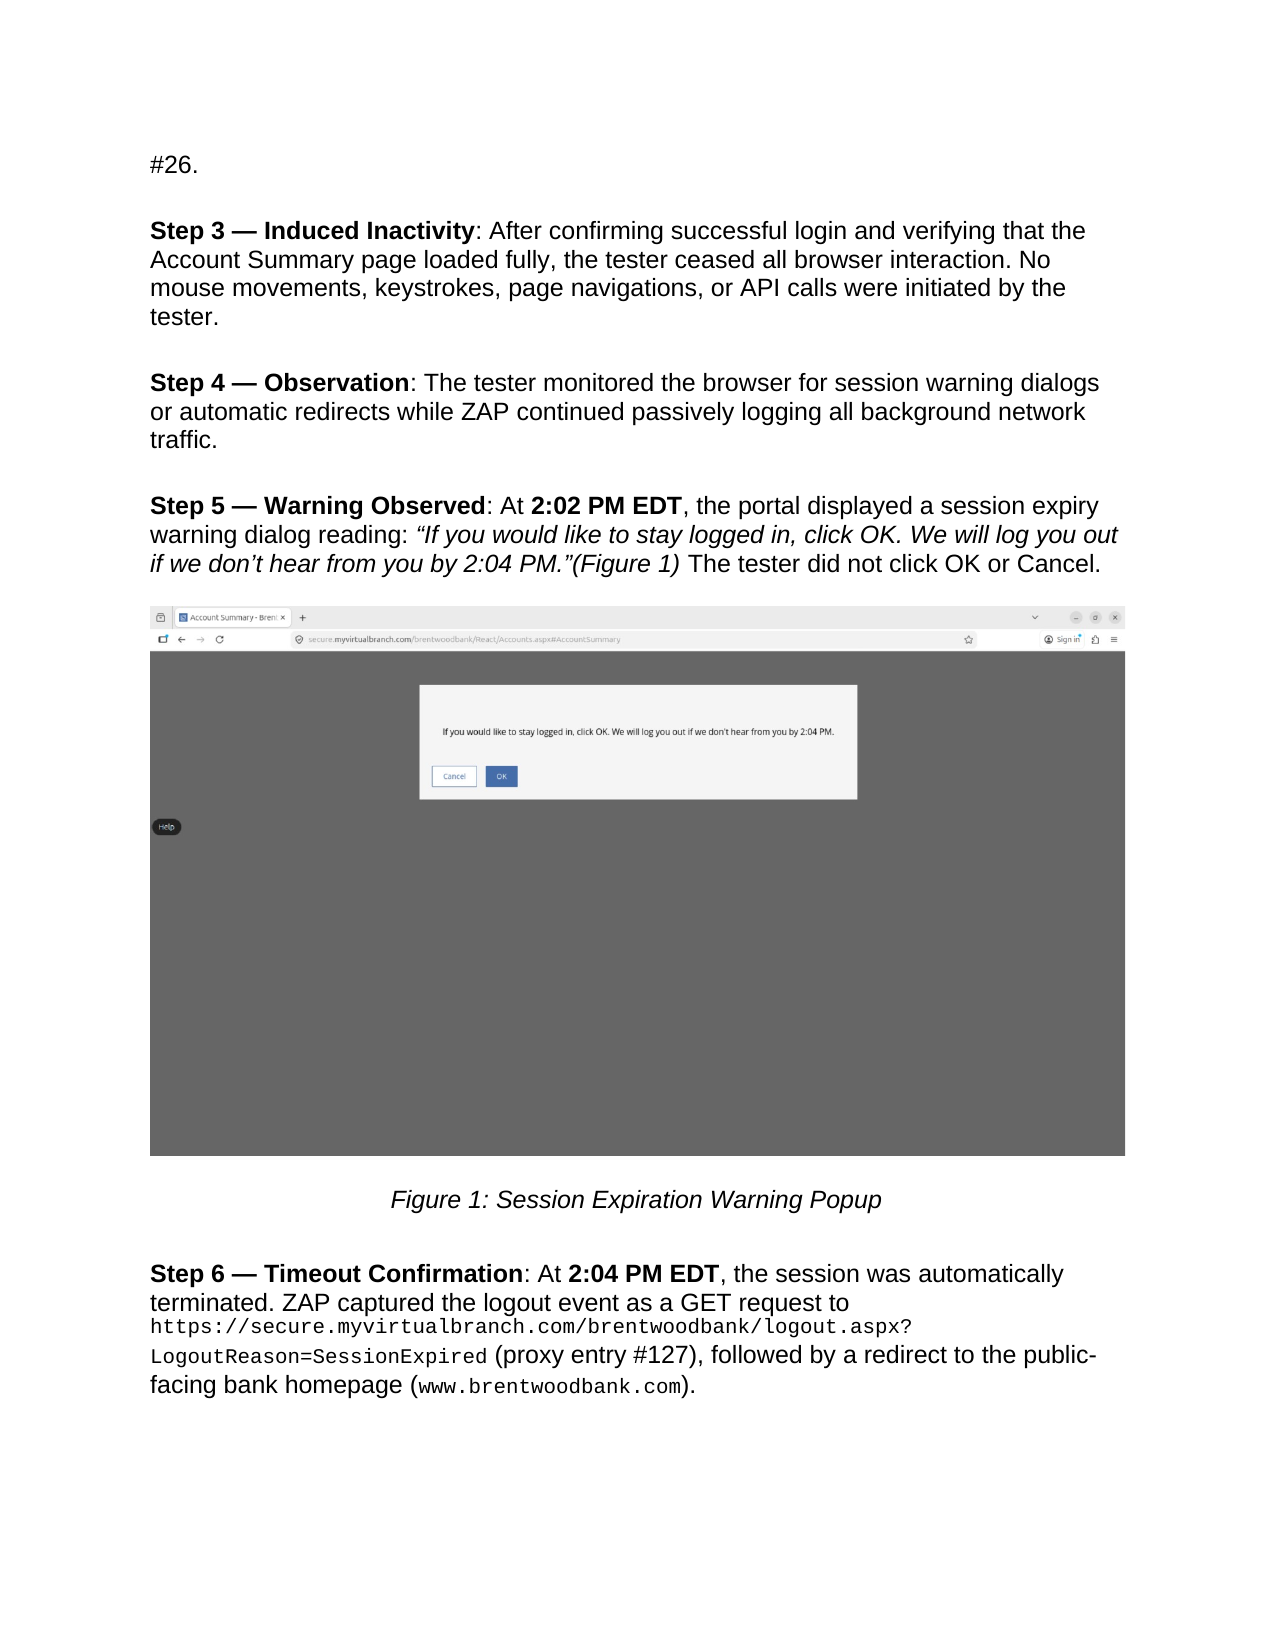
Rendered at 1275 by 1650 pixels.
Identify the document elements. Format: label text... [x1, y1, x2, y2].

text Step 3 — Induced Inactivity: After confirming successful login and verifying that the Account Summary page loaded fully, the tester ceased all browser interaction. No mouse movements, keystrokes, page navigations, or API calls were initiated by the tester. [150, 216, 1125, 331]
text Figure 1: Session Expiration Warning Popup [150, 1184, 1125, 1213]
text #26. [150, 150, 1125, 179]
picture [150, 606, 1125, 1156]
text Step 5 — Warning Observed: At 2:02 PM EDT, the portal displayed a session expiry warning dialog reading: “If you would like to stay logged in, click OK. We will log you out if we don’t hear from you by 2:04 PM.”(Figure 1) The tester did not click OK or Cancel. [150, 491, 1125, 577]
text Step 6 — Timeout Confirmation: At 2:04 PM EDT, the session was automatically terminated. ZAP captured the logout event as a GET request to https://secure.myvirtualbranch.com/brentwoodbank/logout.aspx?LogoutReason=SessionExpired (proxy entry #127), followed by a redirect to the public-facing bank homepage (www.brentwoodbank.com). [150, 1259, 1125, 1399]
text Step 4 — Observation: The tester monitored the browser for session warning dialogs or automatic redirects while ZAP continued passively logging all background network traffic. [150, 368, 1125, 454]
